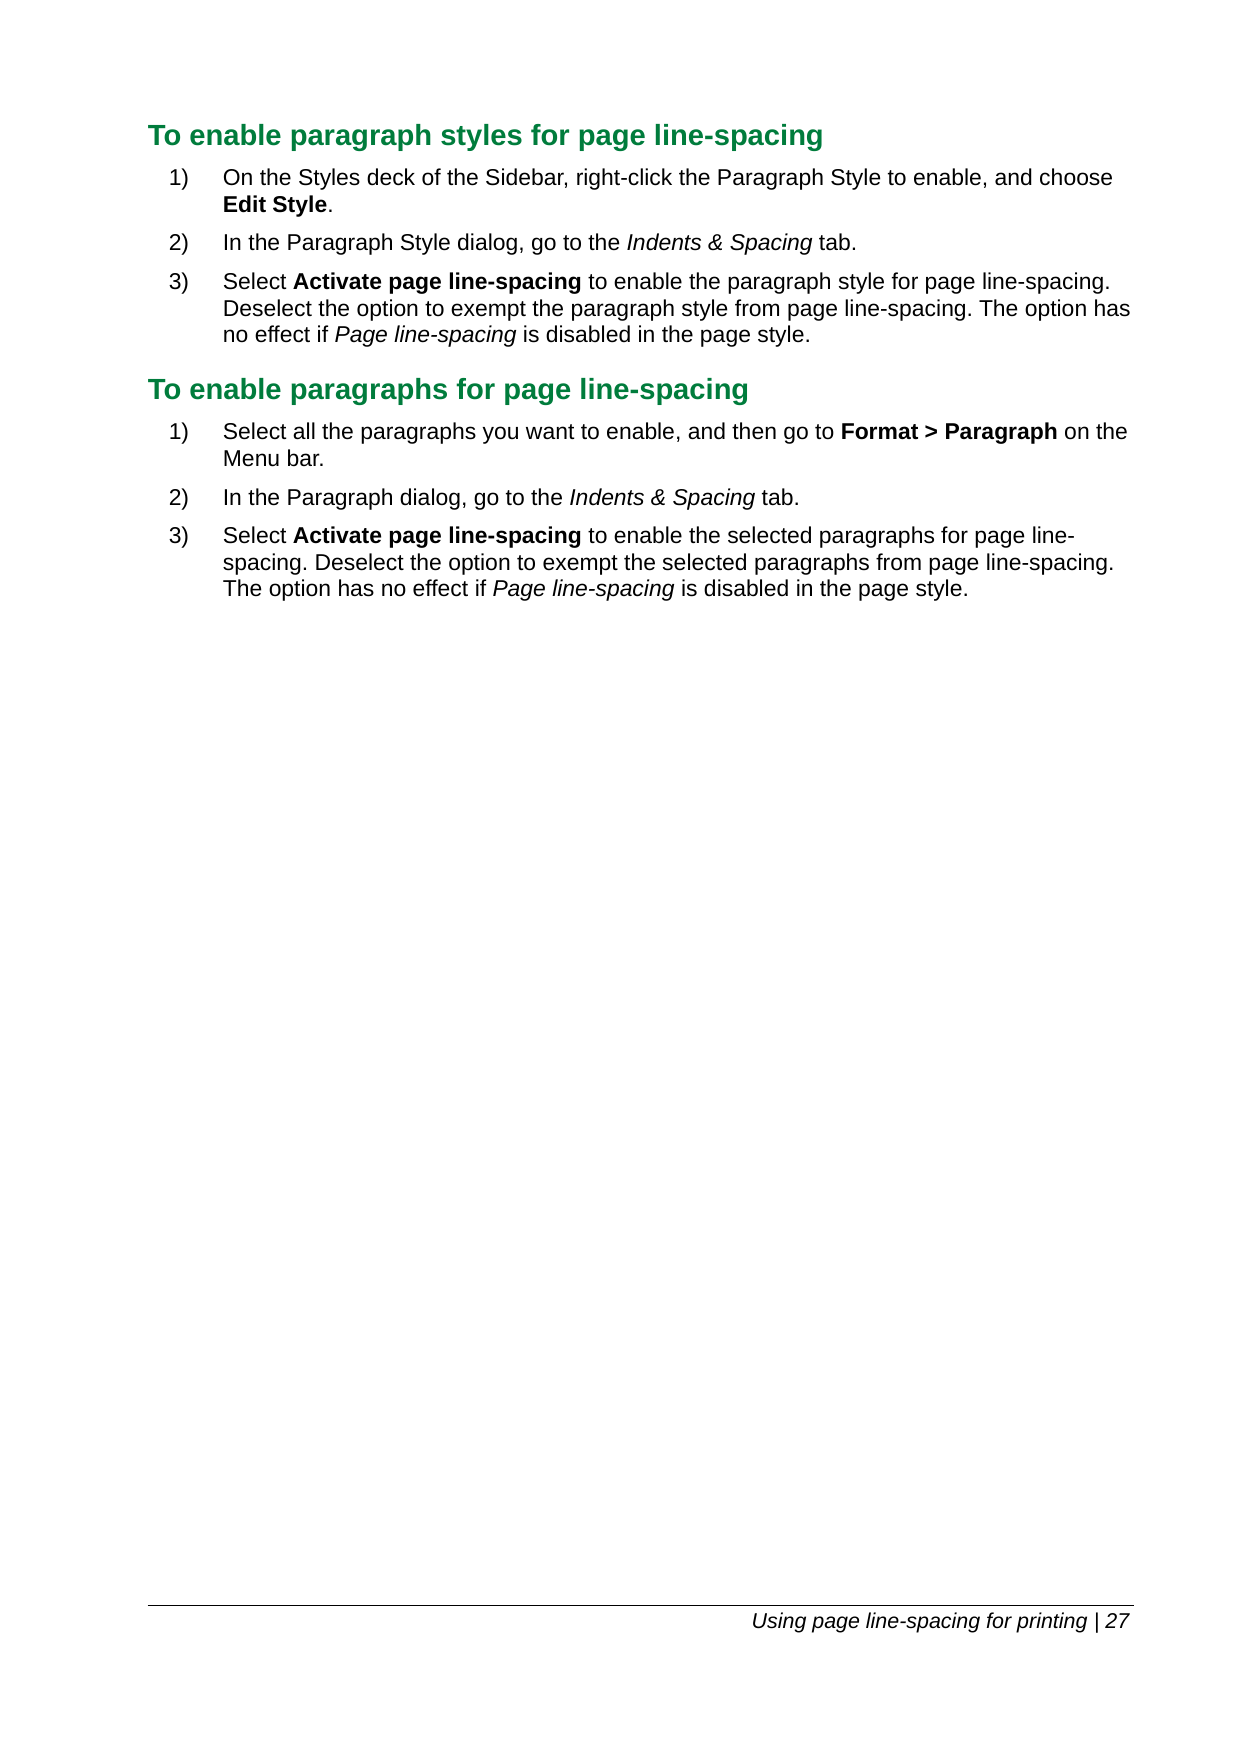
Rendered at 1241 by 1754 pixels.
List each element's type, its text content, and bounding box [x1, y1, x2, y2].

subtitle To enable paragraphs for page line-spacing [148, 372, 1134, 406]
list Select Activate page line-spacing to enable the selected paragraphs for page line-spacing. Deselect the option to exempt the selected paragraphs from page line-spacing. The option has no effect if Page line-spacing is disabled in the page style. [189, 522, 1134, 601]
list Select Activate page line-spacing to enable the paragraph style for page line-spacing. Deselect the option to exempt the paragraph style from page line-spacing. The option has no effect if Page line-spacing is disabled in the page style. [189, 268, 1134, 347]
list In the Paragraph dialog, go to the Indents & Spacing tab. [189, 483, 1134, 510]
list Select all the paragraphs you want to enable, and then go to Format > Paragraph on the Menu bar. [189, 418, 1134, 471]
subtitle To enable paragraph styles for page line-spacing [148, 118, 1134, 152]
list On the Styles deck of the Sidebar, right-click the Paragraph Style to enable, and choose Edit Style. [189, 164, 1134, 217]
list In the Paragraph Style dialog, go to the Indents & Spacing tab. [189, 229, 1134, 256]
